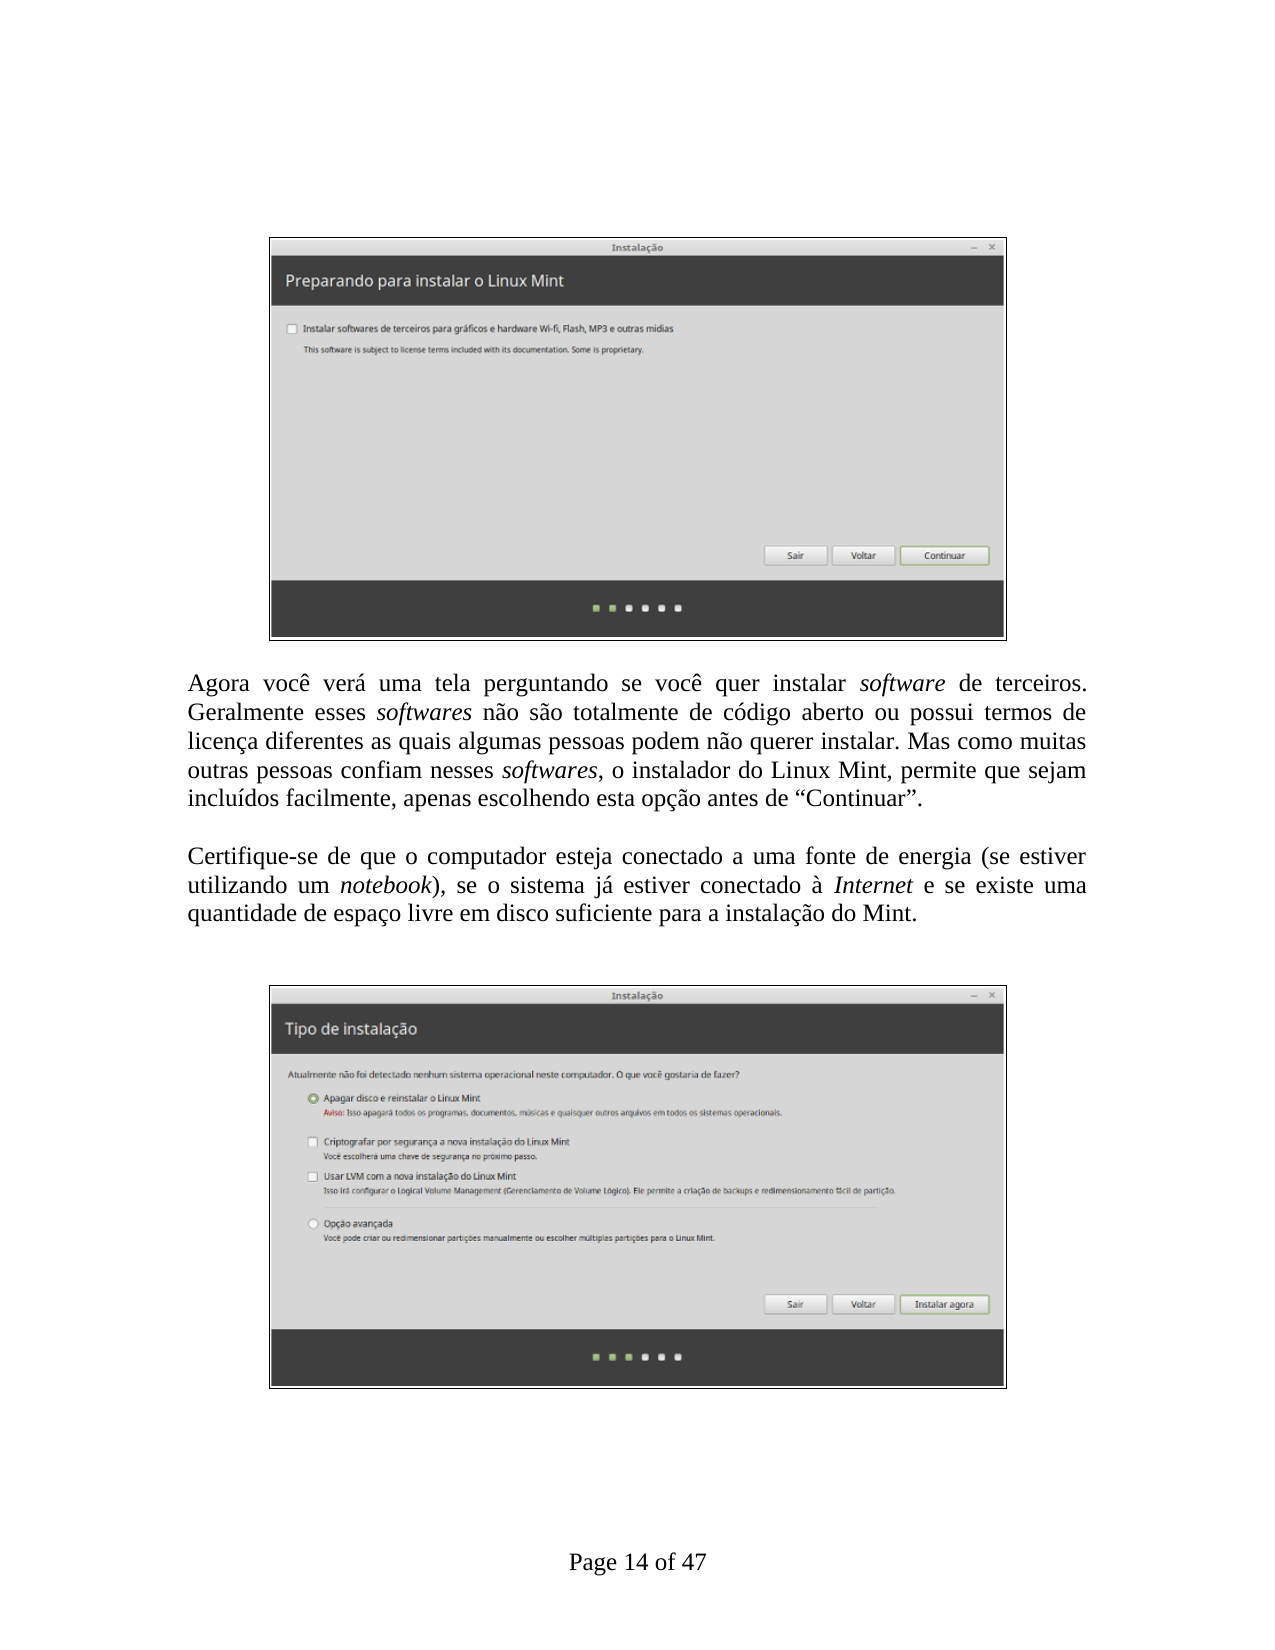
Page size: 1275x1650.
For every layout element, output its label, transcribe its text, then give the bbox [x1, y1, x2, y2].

picture [271, 988, 1004, 1386]
picture [271, 240, 1004, 637]
text Certifique-se de que o computador esteja conectado a uma fonte de energia (se estiver utilizando um notebook), se o sistema já estiver conectado à Internet e se existe uma quantidade de espaço livre em disco suficiente para a instalação do Mint. [187, 841, 1087, 927]
text Agora você verá uma tela perguntando se você quer instalar software de terceiros. Geralmente esses softwares não são totalmente de código aberto ou possui termos de licença diferentes as quais algumas pessoas podem não querer instalar. Mas como muitas outras pessoas confiam nesses softwares, o instalador do Linux Mint, permite que sejam incluídos facilmente, apenas escolhendo esta opção antes de “Continuar”. [187, 668, 1087, 812]
